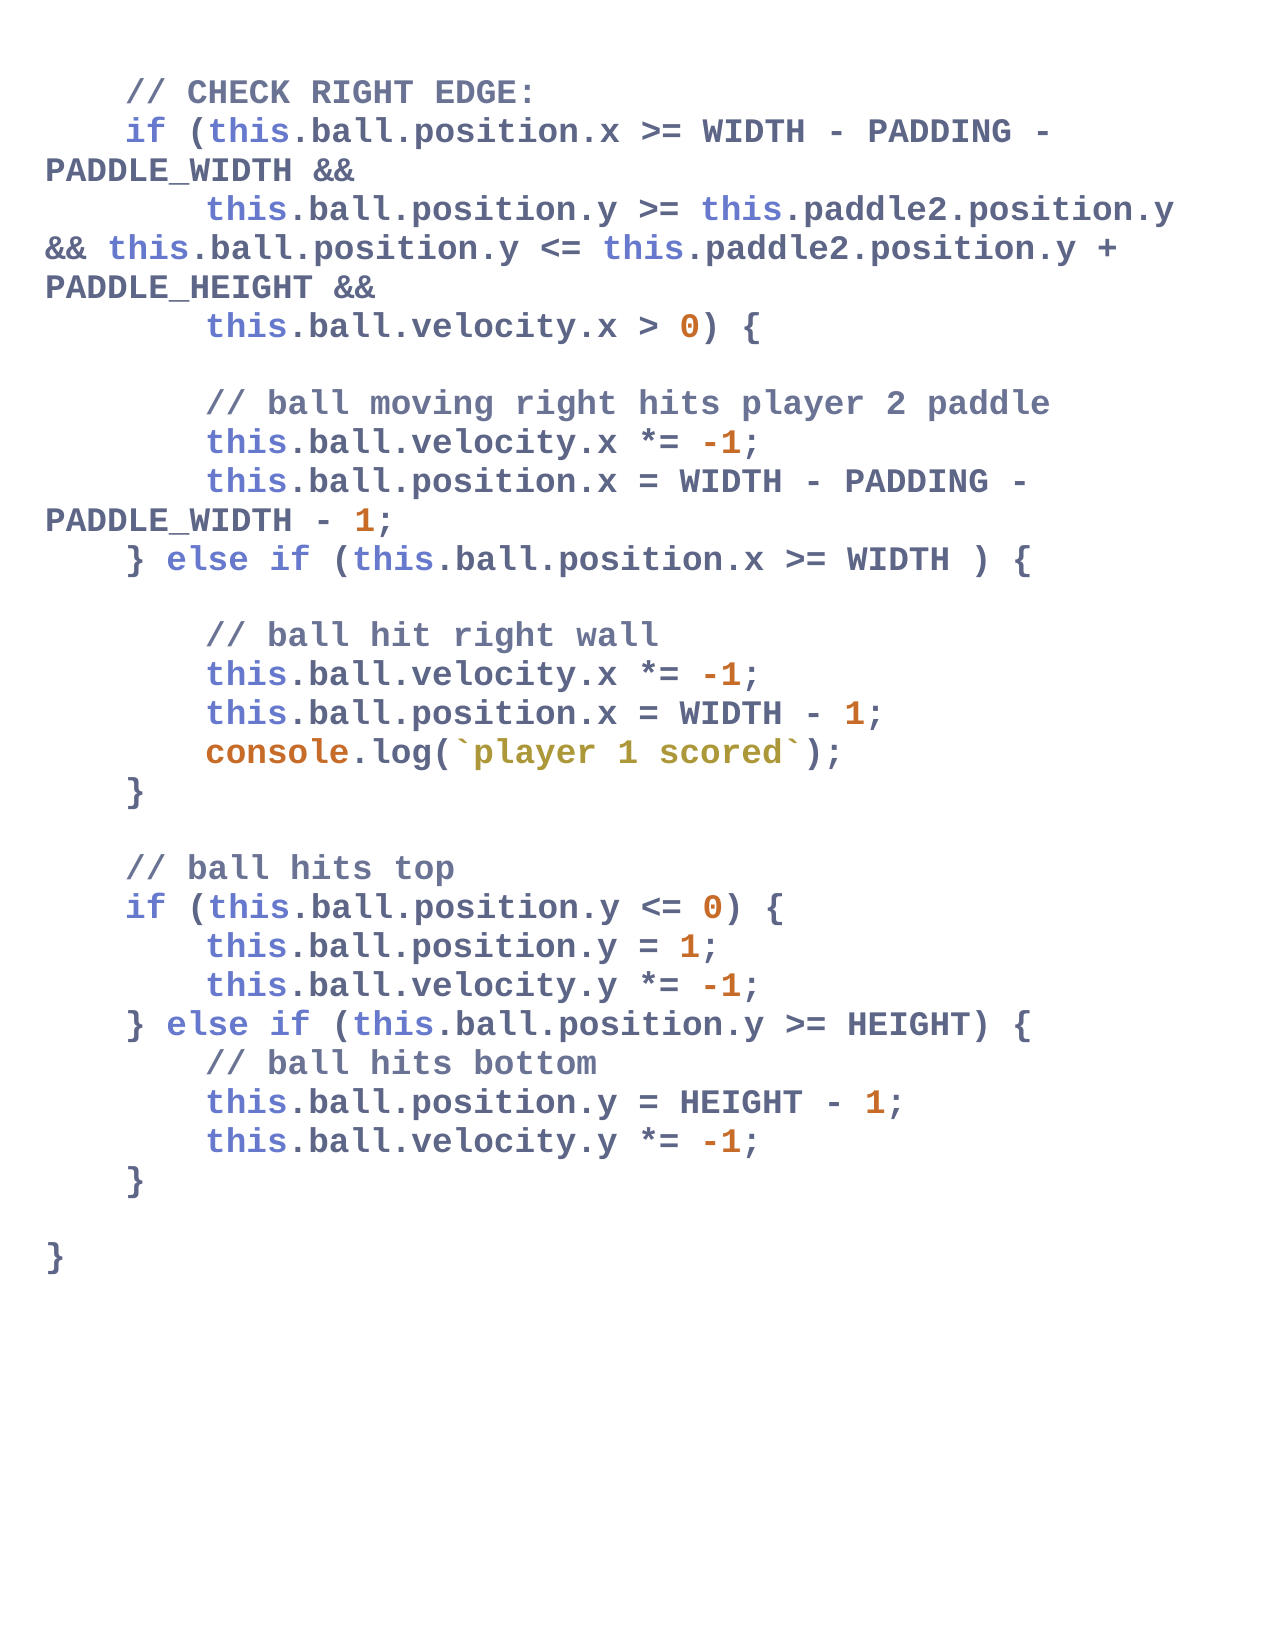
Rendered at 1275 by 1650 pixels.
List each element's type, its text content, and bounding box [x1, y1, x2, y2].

text } [45, 1162, 1230, 1201]
text this.ball.velocity.y *= -1; [45, 1123, 1230, 1162]
text } [45, 1239, 1230, 1278]
text // ball hits bottom [45, 1046, 1230, 1084]
text } else if (this.ball.position.x >= WIDTH ) { [45, 541, 1230, 580]
text this.ball.position.y = 1; [45, 929, 1230, 968]
text console.log(`player 1 scored`); [45, 735, 1230, 774]
text // ball moving right hits player 2 paddle [45, 386, 1230, 424]
text } [45, 774, 1230, 813]
text this.ball.position.x = WIDTH - PADDING - PADDLE_WIDTH - 1; [45, 463, 1230, 541]
text this.ball.position.x = WIDTH - 1; [45, 696, 1230, 735]
text this.ball.position.y = HEIGHT - 1; [45, 1084, 1230, 1123]
text // CHECK RIGHT EDGE: [45, 75, 1230, 114]
text this.ball.velocity.y *= -1; [45, 968, 1230, 1007]
text this.ball.position.y >= this.paddle2.position.y && this.ball.position.y <= this.paddle2.position.y + PADDLE_HEIGHT && [45, 192, 1230, 309]
text if (this.ball.position.x >= WIDTH - PADDING - PADDLE_WIDTH && [45, 114, 1230, 192]
text this.ball.velocity.x > 0) { [45, 309, 1230, 348]
text this.ball.velocity.x *= -1; [45, 657, 1230, 696]
text } else if (this.ball.position.y >= HEIGHT) { [45, 1007, 1230, 1046]
text // ball hits top [45, 851, 1230, 890]
text // ball hit right wall [45, 618, 1230, 657]
text if (this.ball.position.y <= 0) { [45, 890, 1230, 929]
text this.ball.velocity.x *= -1; [45, 424, 1230, 463]
